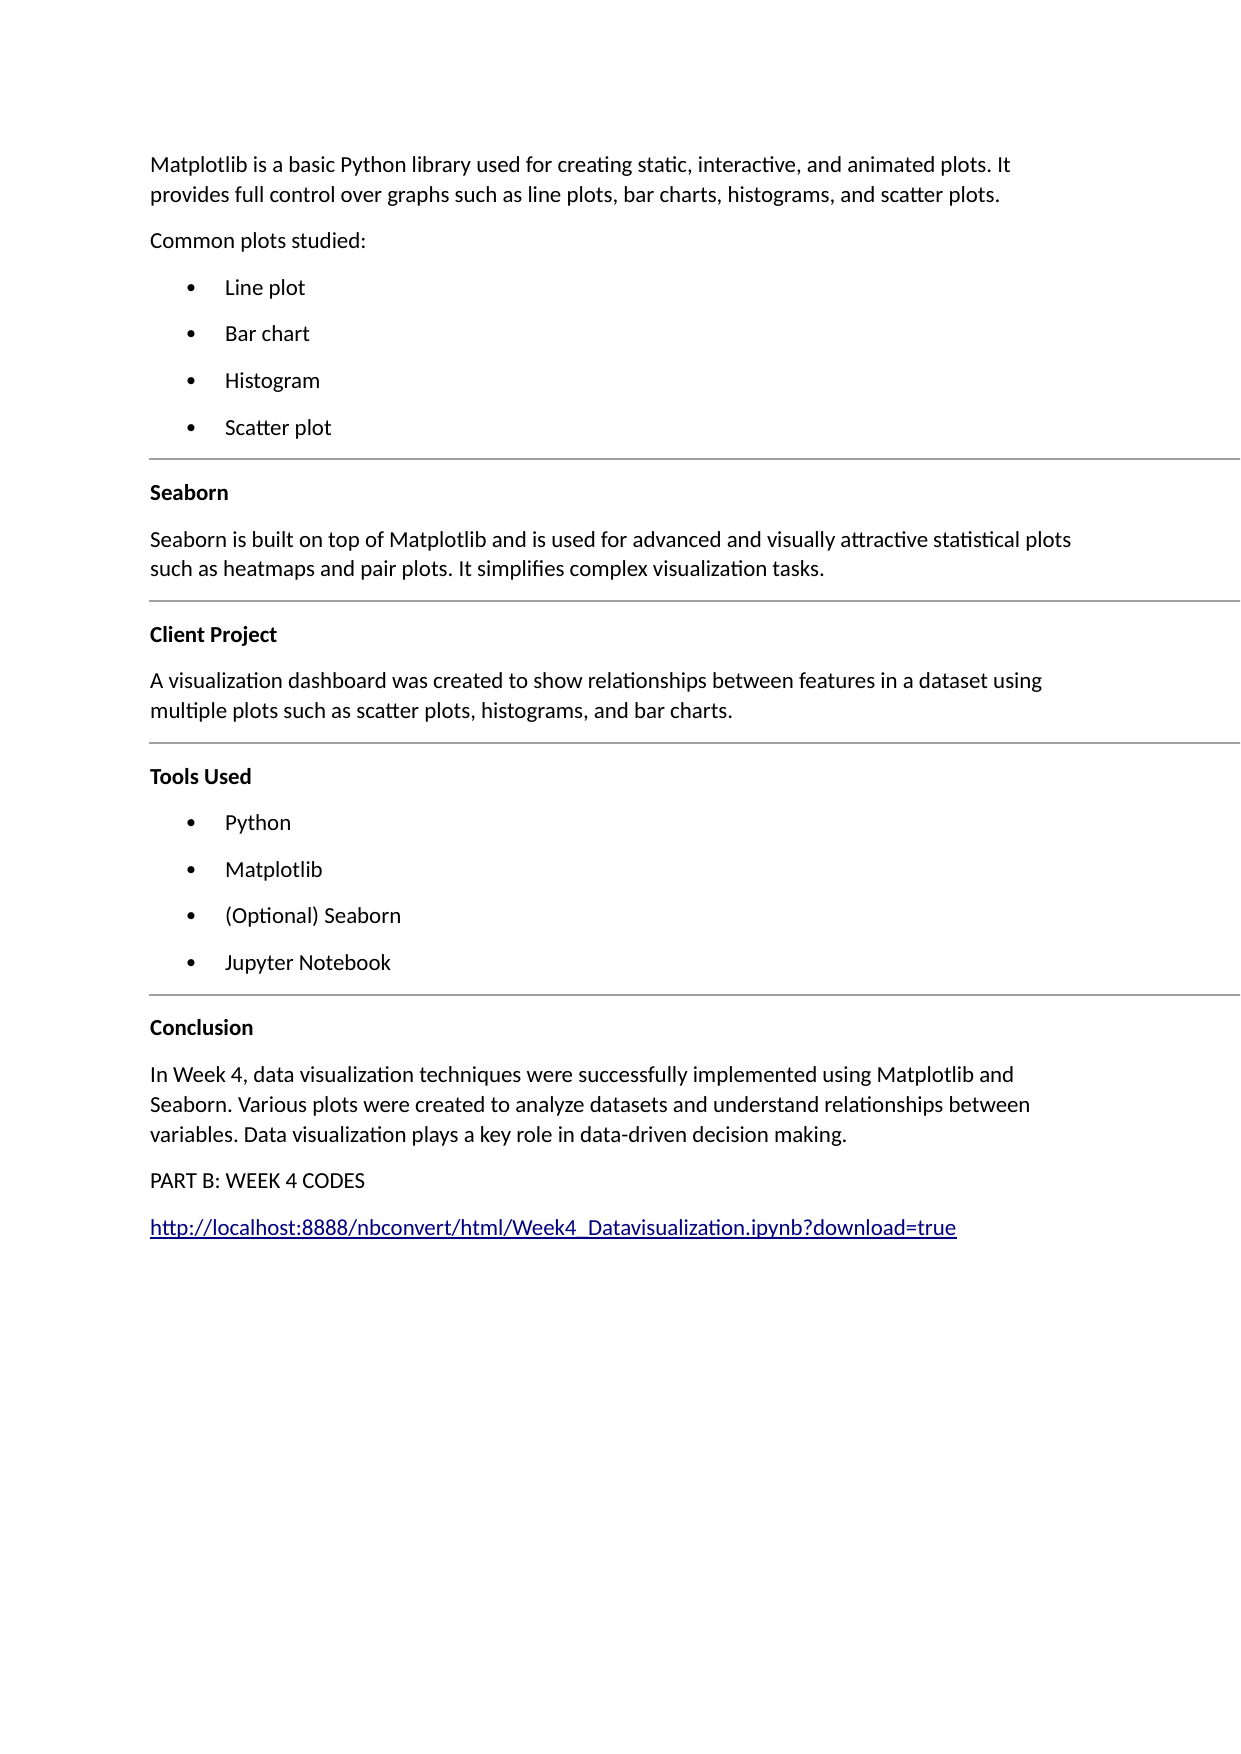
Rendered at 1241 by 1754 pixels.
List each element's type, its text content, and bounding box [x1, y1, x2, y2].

list Line plot [187, 273, 1090, 301]
list Scatter plot [187, 413, 1090, 441]
list Jupyter Notebook [187, 948, 1090, 976]
list Bar chart [187, 319, 1090, 348]
list (Optional) Seaborn [187, 902, 1090, 929]
text http://localhost:8888/nbconvert/html/Week4_Datavisualization.ipynb?download=true [150, 1213, 1090, 1241]
text Conclusion [150, 1013, 1090, 1042]
text Tools Used [150, 762, 1090, 790]
text A visualization dashboard was created to show relationships between features in a dataset using multiple plots such as scatter plots, histograms, and bar charts. [150, 667, 1090, 724]
text PART B: WEEK 4 CODES [150, 1166, 1090, 1194]
list Histogram [187, 366, 1090, 394]
list Matplotlib [187, 855, 1090, 883]
text Seaborn [150, 478, 1090, 506]
text Common plots studied: [150, 226, 1090, 254]
text Client Project [150, 620, 1090, 648]
text Seaborn is built on top of Matplotlib and is used for advanced and visually attractive statistical plots such as heatmaps and pair plots. It simplifies complex visualization tasks. [150, 525, 1090, 583]
text Matplotlib is a basic Python library used for creating static, interactive, and animated plots. It provides full control over graphs such as line plots, bar charts, histograms, and scatter plots. [150, 150, 1090, 208]
text In Week 4, data visualization techniques were successfully implemented using Matplotlib and Seaborn. Various plots were created to analyze datasets and understand relationships between variables. Data visualization plays a key role in data-driven decision making. [150, 1060, 1090, 1148]
list Python [187, 808, 1090, 836]
